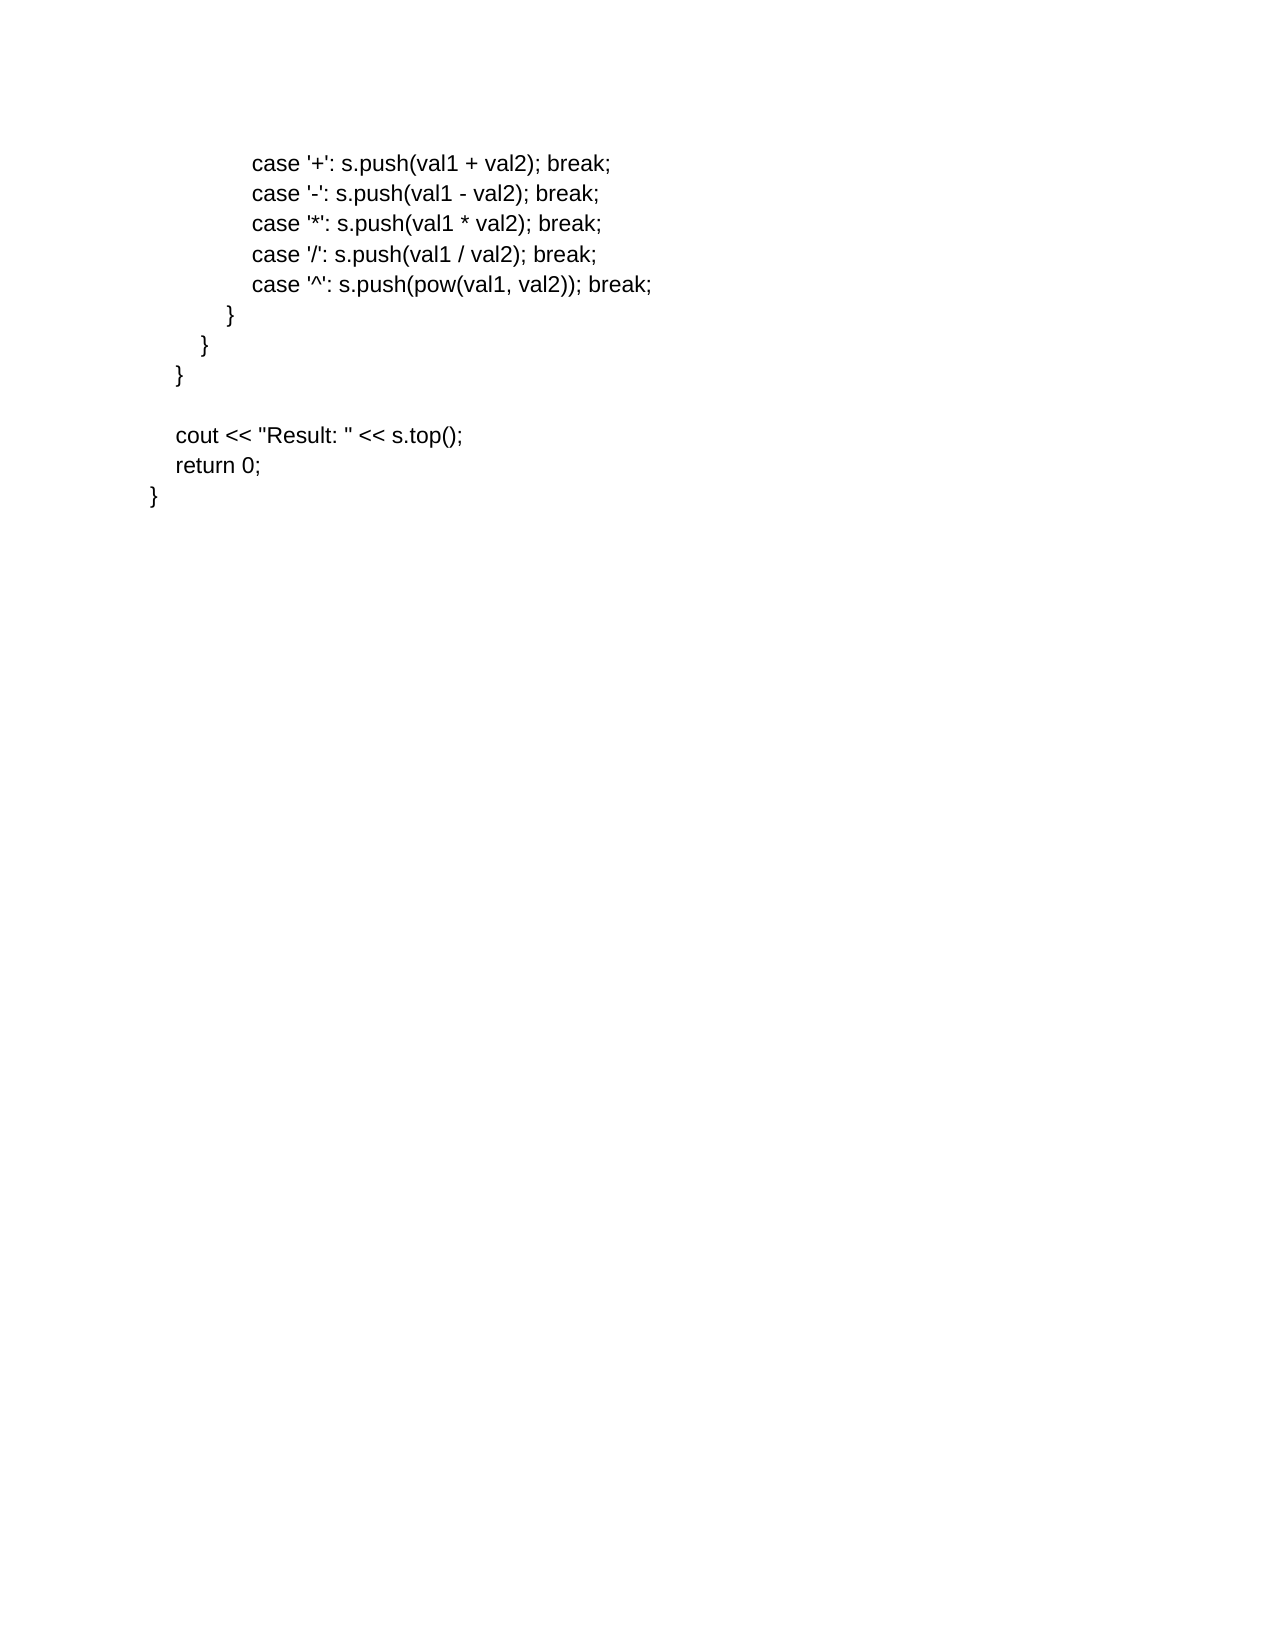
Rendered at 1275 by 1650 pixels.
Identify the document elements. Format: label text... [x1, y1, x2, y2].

text } [150, 331, 1125, 358]
text case '-': s.push(val1 - val2); break; [150, 180, 1125, 207]
text } [150, 301, 1125, 327]
text case '/': s.push(val1 / val2); break; [150, 241, 1125, 267]
text case '+': s.push(val1 + val2); break; [150, 150, 1125, 176]
text } [150, 482, 1125, 509]
text case '*': s.push(val1 * val2); break; [150, 210, 1125, 237]
text return 0; [150, 452, 1125, 478]
text case '^': s.push(pow(val1, val2)); break; [150, 271, 1125, 297]
text cout << "Result: " << s.top(); [150, 422, 1125, 448]
text } [150, 361, 1125, 388]
